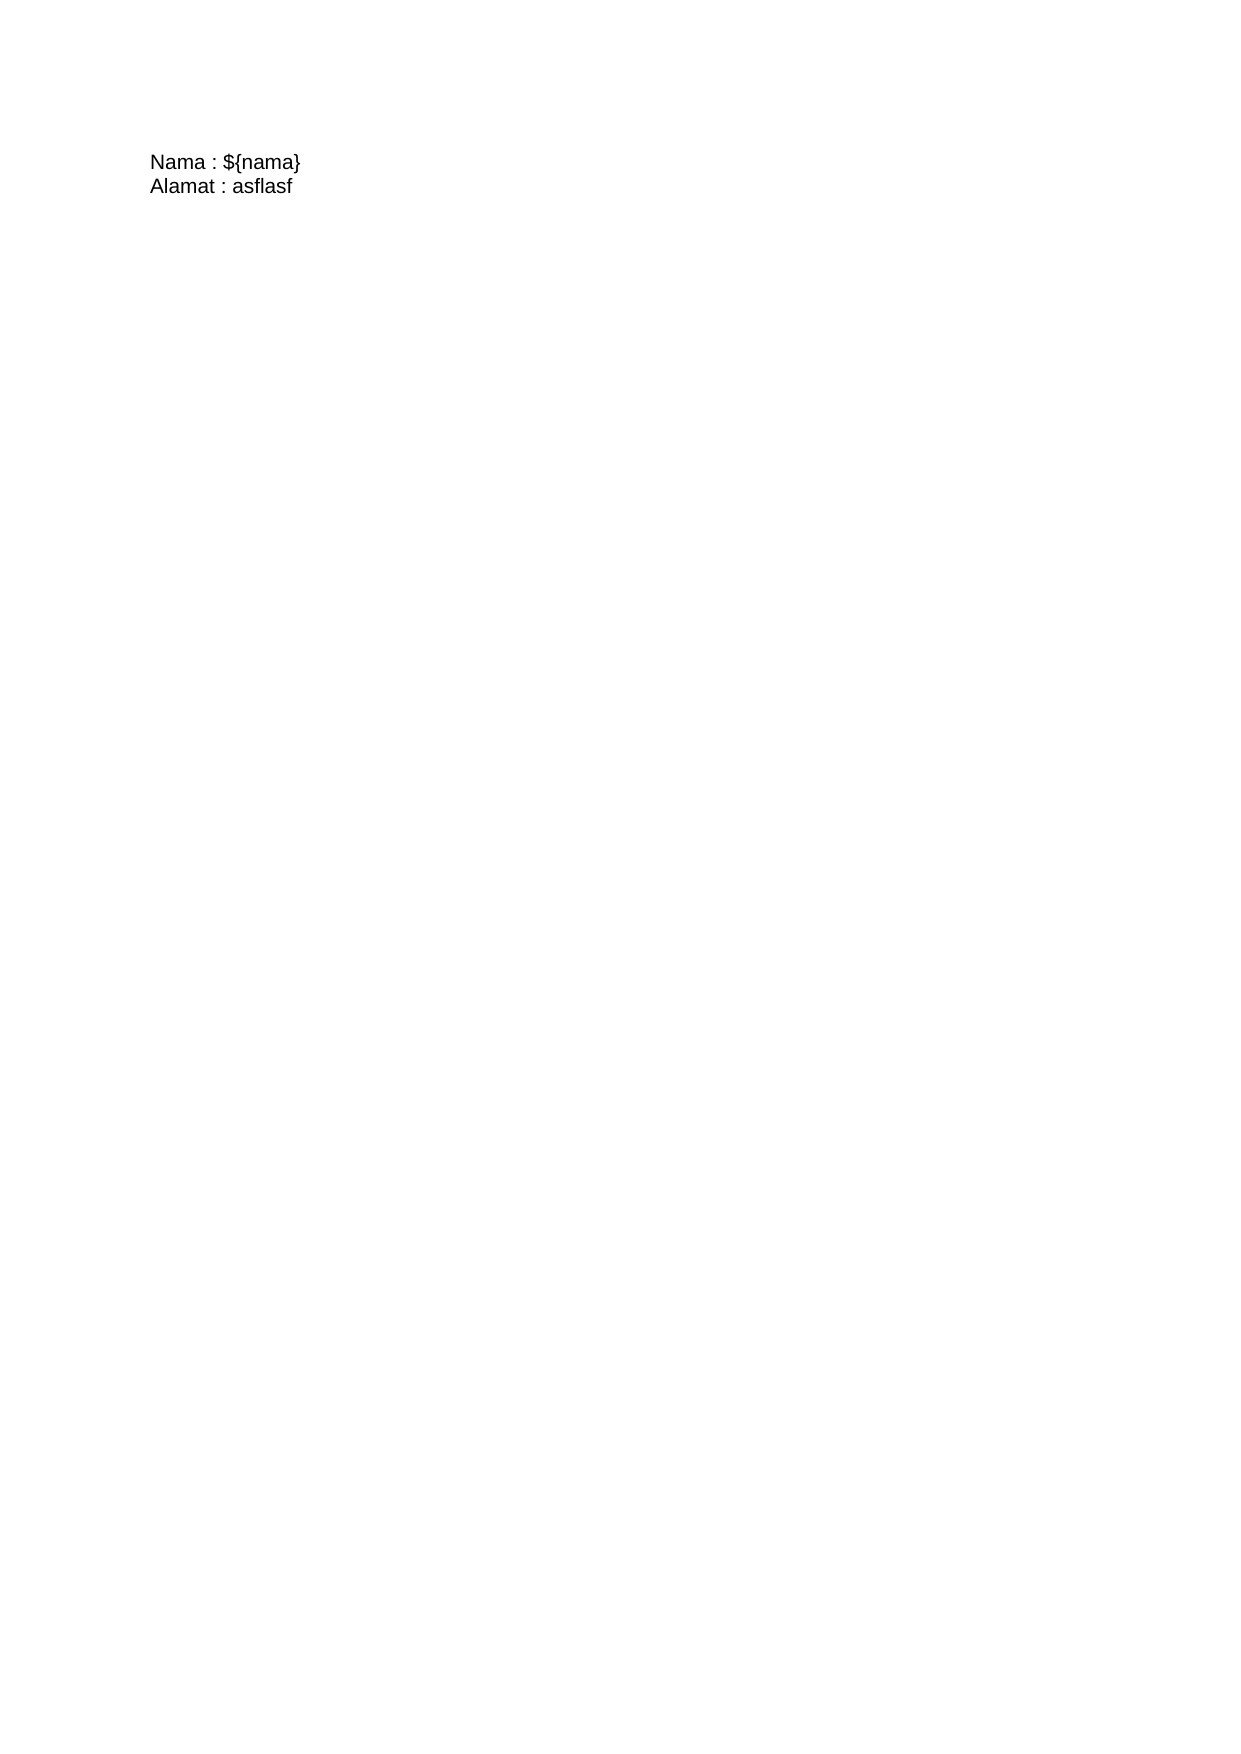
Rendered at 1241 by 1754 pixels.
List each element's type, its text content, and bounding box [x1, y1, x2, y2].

text Alamat : asflasf [150, 174, 1090, 198]
text Nama : ${nama} [150, 150, 1090, 174]
